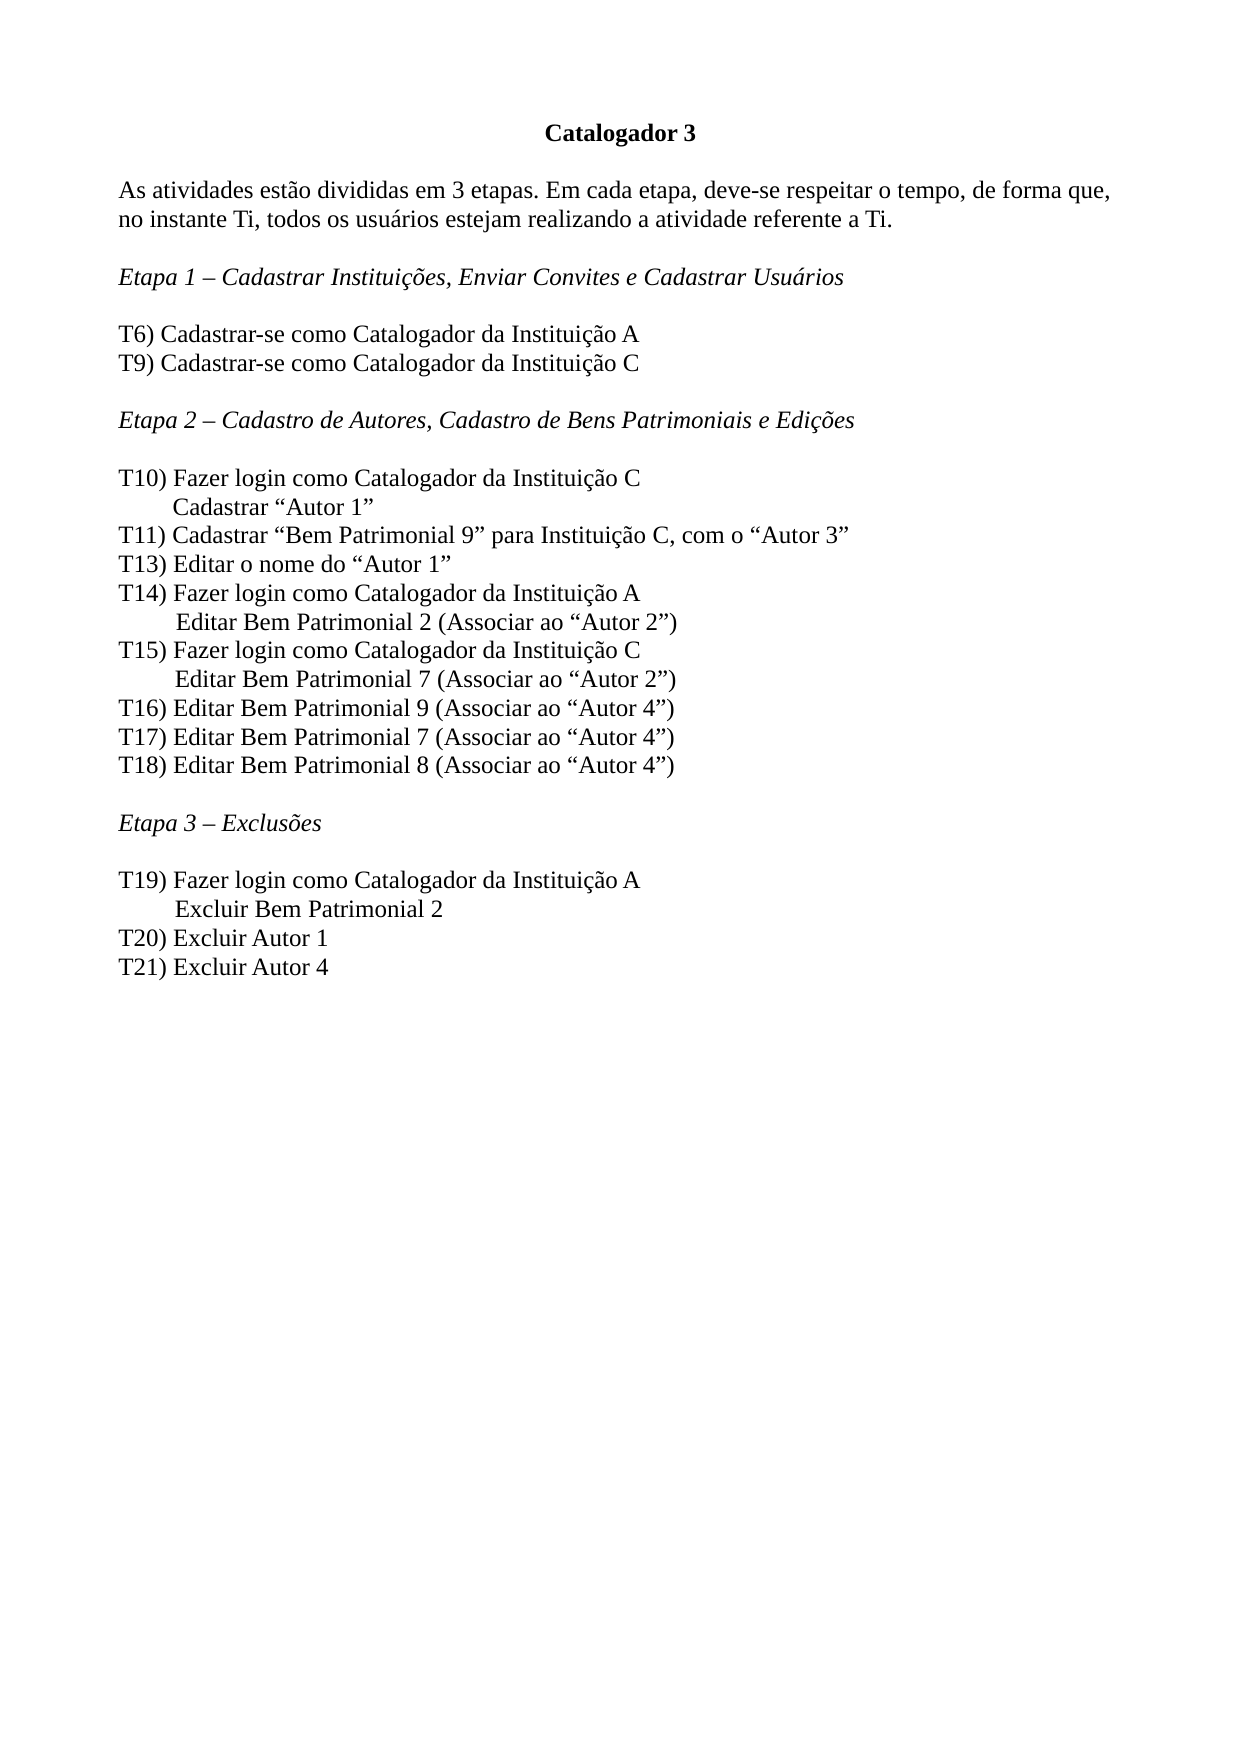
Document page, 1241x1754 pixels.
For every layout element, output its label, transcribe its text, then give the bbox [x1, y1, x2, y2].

text T13) Editar o nome do “Autor 1” [118, 549, 1122, 578]
text As atividades estão divididas em 3 etapas. Em cada etapa, deve-se respeitar o tempo, de forma que, no instante Ti, todos os usuários estejam realizando a atividade referente a Ti. [118, 176, 1122, 233]
text T21) Excluir Autor 4 [118, 952, 1122, 981]
text T6) Cadastrar-se como Catalogador da Instituição A [118, 319, 1122, 348]
text Editar Bem Patrimonial 2 (Associar ao “Autor 2”) [176, 607, 1122, 636]
text T20) Excluir Autor 1 [118, 923, 1122, 952]
text T11) Cadastrar “Bem Patrimonial 9” para Instituição C, com o “Autor 3” [118, 521, 1122, 549]
text T18) Editar Bem Patrimonial 8 (Associar ao “Autor 4”) [118, 751, 1122, 779]
text Cadastrar “Autor 1” [172, 492, 1122, 521]
text Excluir Bem Patrimonial 2 [174, 894, 1122, 923]
text T19) Fazer login como Catalogador da Instituição A [118, 866, 1122, 894]
text T10) Fazer login como Catalogador da Instituição C [118, 463, 1122, 492]
text T15) Fazer login como Catalogador da Instituição C [118, 636, 1122, 664]
text T14) Fazer login como Catalogador da Instituição A [118, 578, 1122, 607]
text Catalogador 3 [118, 118, 1122, 147]
text T16) Editar Bem Patrimonial 9 (Associar ao “Autor 4”) [118, 693, 1122, 722]
text Etapa 1 – Cadastrar Instituições, Enviar Convites e Cadastrar Usuários [118, 262, 1122, 291]
text T17) Editar Bem Patrimonial 7 (Associar ao “Autor 4”) [118, 722, 1122, 751]
text Etapa 2 – Cadastro de Autores, Cadastro de Bens Patrimoniais e Edições [118, 406, 1122, 434]
text Etapa 3 – Exclusões [118, 808, 1122, 837]
text Editar Bem Patrimonial 7 (Associar ao “Autor 2”) [174, 664, 1122, 693]
text T9) Cadastrar-se como Catalogador da Instituição C [118, 348, 1122, 377]
